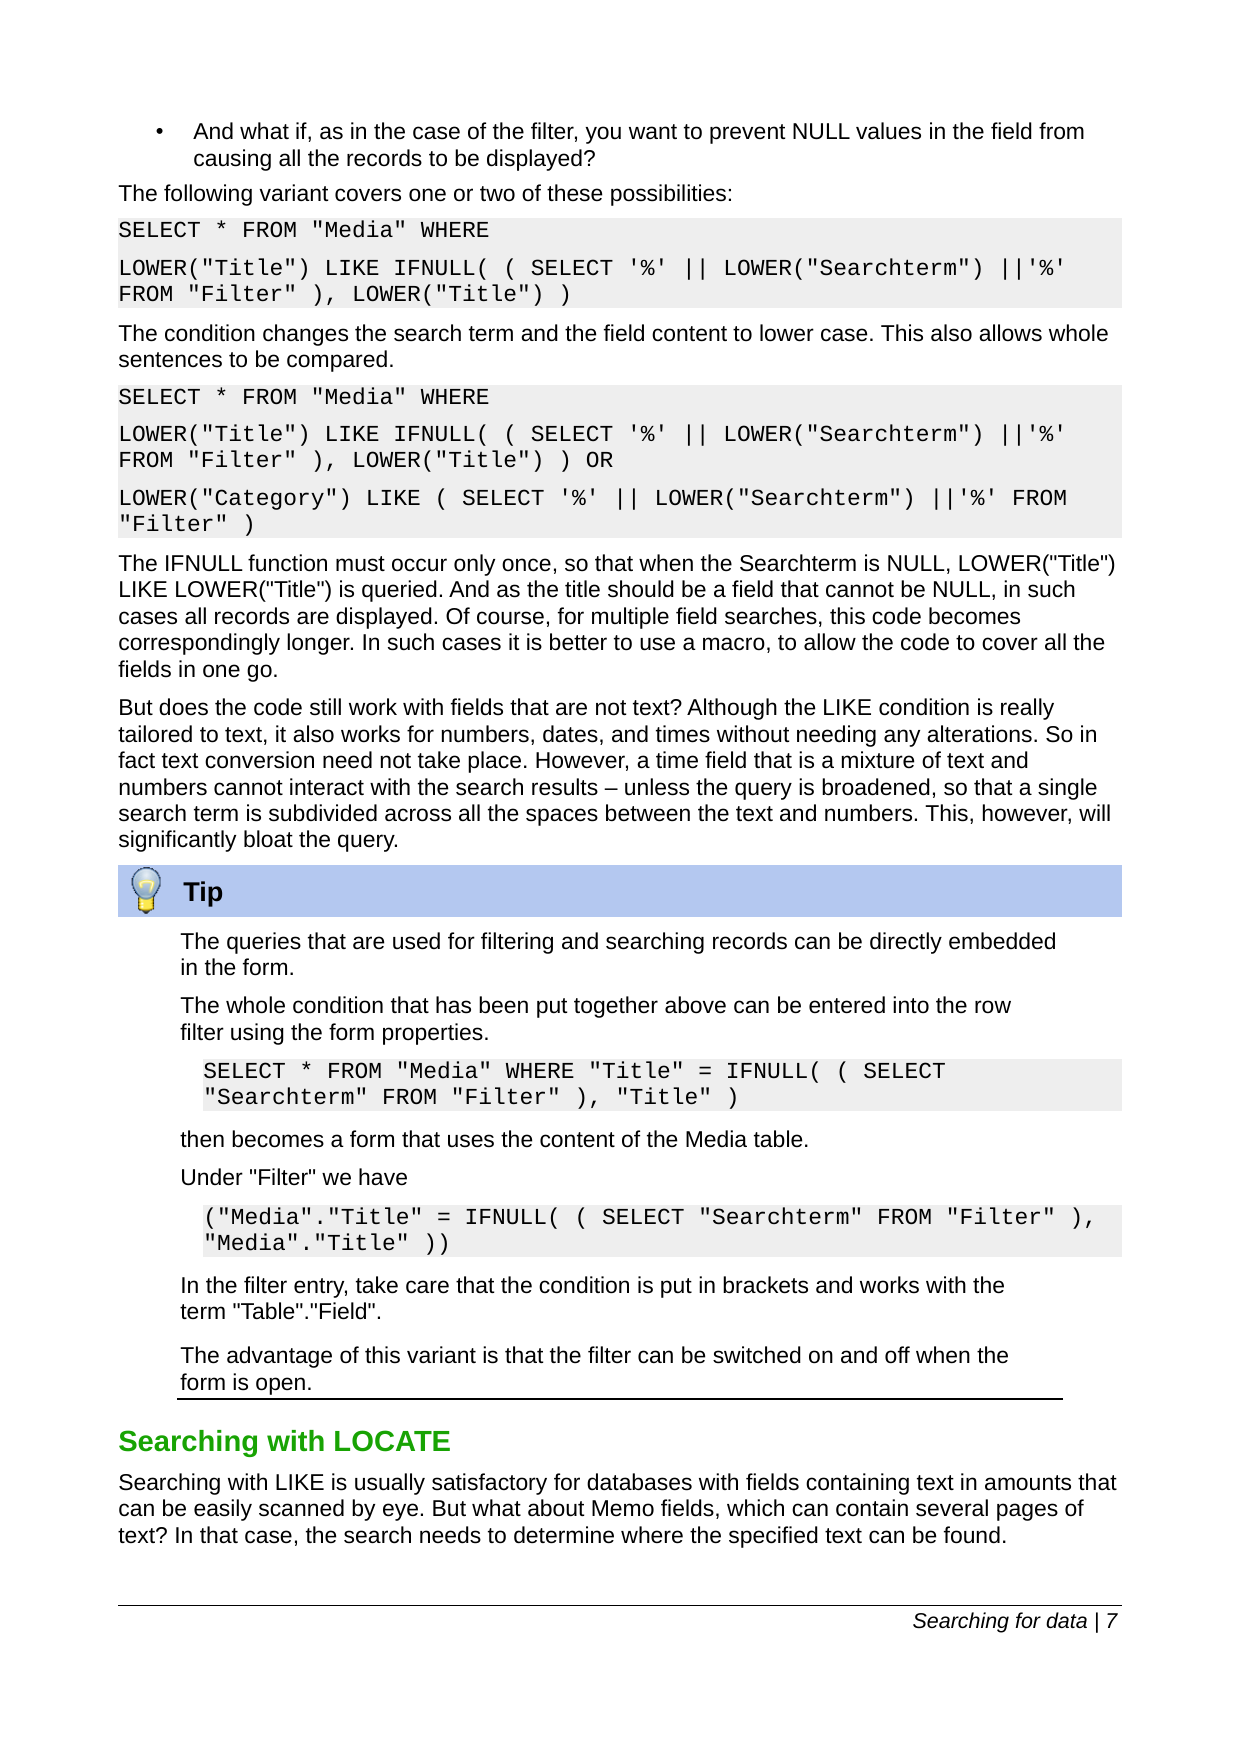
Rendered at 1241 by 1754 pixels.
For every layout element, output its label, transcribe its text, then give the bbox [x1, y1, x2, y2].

text SELECT * FROM "Media" WHERE [118, 385, 1122, 411]
text The whole condition that has been put together above can be entered into the row filter using the form properties. [177, 989, 1063, 1048]
text LOWER("Category") LIKE ( SELECT '%' || LOWER("Searchterm") ||'%' FROM "Filter" ) [118, 486, 1122, 538]
picture [119, 865, 170, 917]
subtitle Tip [170, 865, 1122, 917]
text LOWER("Title") LIKE IFNULL( ( SELECT '%' || LOWER("Searchterm") ||'%' FROM "Filter" ), LOWER("Title") ) OR [118, 423, 1122, 475]
text ("Media"."Title" = IFNULL( ( SELECT "Searchterm" FROM "Filter" ), "Media"."Title" )) [203, 1205, 1122, 1257]
text Searching with LIKE is usually satisfactory for databases with fields containing text in amounts that can be easily scanned by eye. But what about Memo fields, which can contain several pages of text? In that case, the search needs to determine where the specified text can be found. [118, 1469, 1122, 1548]
text The queries that are used for filtering and searching records can be directly embedded in the form. [177, 925, 1063, 980]
text SELECT * FROM "Media" WHERE [118, 218, 1122, 244]
text The advantage of this variant is that the filter can be switched on and off when the form is open. [177, 1339, 1063, 1398]
text Under "Filter" we have [177, 1161, 1063, 1193]
list The following variant covers one or two of these possibilities: [118, 180, 1122, 206]
text SELECT * FROM "Media" WHERE "Title" = IFNULL( ( SELECT "Searchterm" FROM "Filter" ), "Title" ) [203, 1059, 1122, 1111]
text LOWER("Title") LIKE IFNULL( ( SELECT '%' || LOWER("Searchterm") ||'%' FROM "Filter" ), LOWER("Title") ) [118, 256, 1122, 308]
text The IFNULL function must occur only once, so that when the Searchterm is NULL, LOWER("Title") LIKE LOWER("Title") is queried. And as the title should be a field that cannot be NULL, in such cases all records are displayed. Of course, for multiple field searches, this code becomes correspondingly longer. In such cases it is better to use a macro, to allow the code to cover all the fields in one go. [118, 550, 1122, 682]
text then becomes a form that uses the content of the Media table. [177, 1123, 1063, 1152]
subtitle Searching with LOCATE [118, 1424, 1122, 1457]
text In the filter entry, take care that the condition is put in brackets and works with the term "Table"."Field". [177, 1269, 1063, 1327]
list And what if, as in the case of the filter, you want to prevent NULL values in the field from causing all the records to be displayed? [156, 118, 1122, 171]
text The condition changes the search term and the field content to lower case. This also allows whole sentences to be compared. [118, 320, 1122, 373]
text But does the code still work with fields that are not text? Although the LIKE condition is really tailored to text, it also works for numbers, dates, and times without needing any alterations. So in fact text conversion need not take place. However, a time field that is a mixture of text and numbers cannot interact with the search results – unless the query is broadened, so that a single search term is subdivided across all the spaces between the text and numbers. This, however, will significantly bloat the query. [118, 694, 1122, 852]
